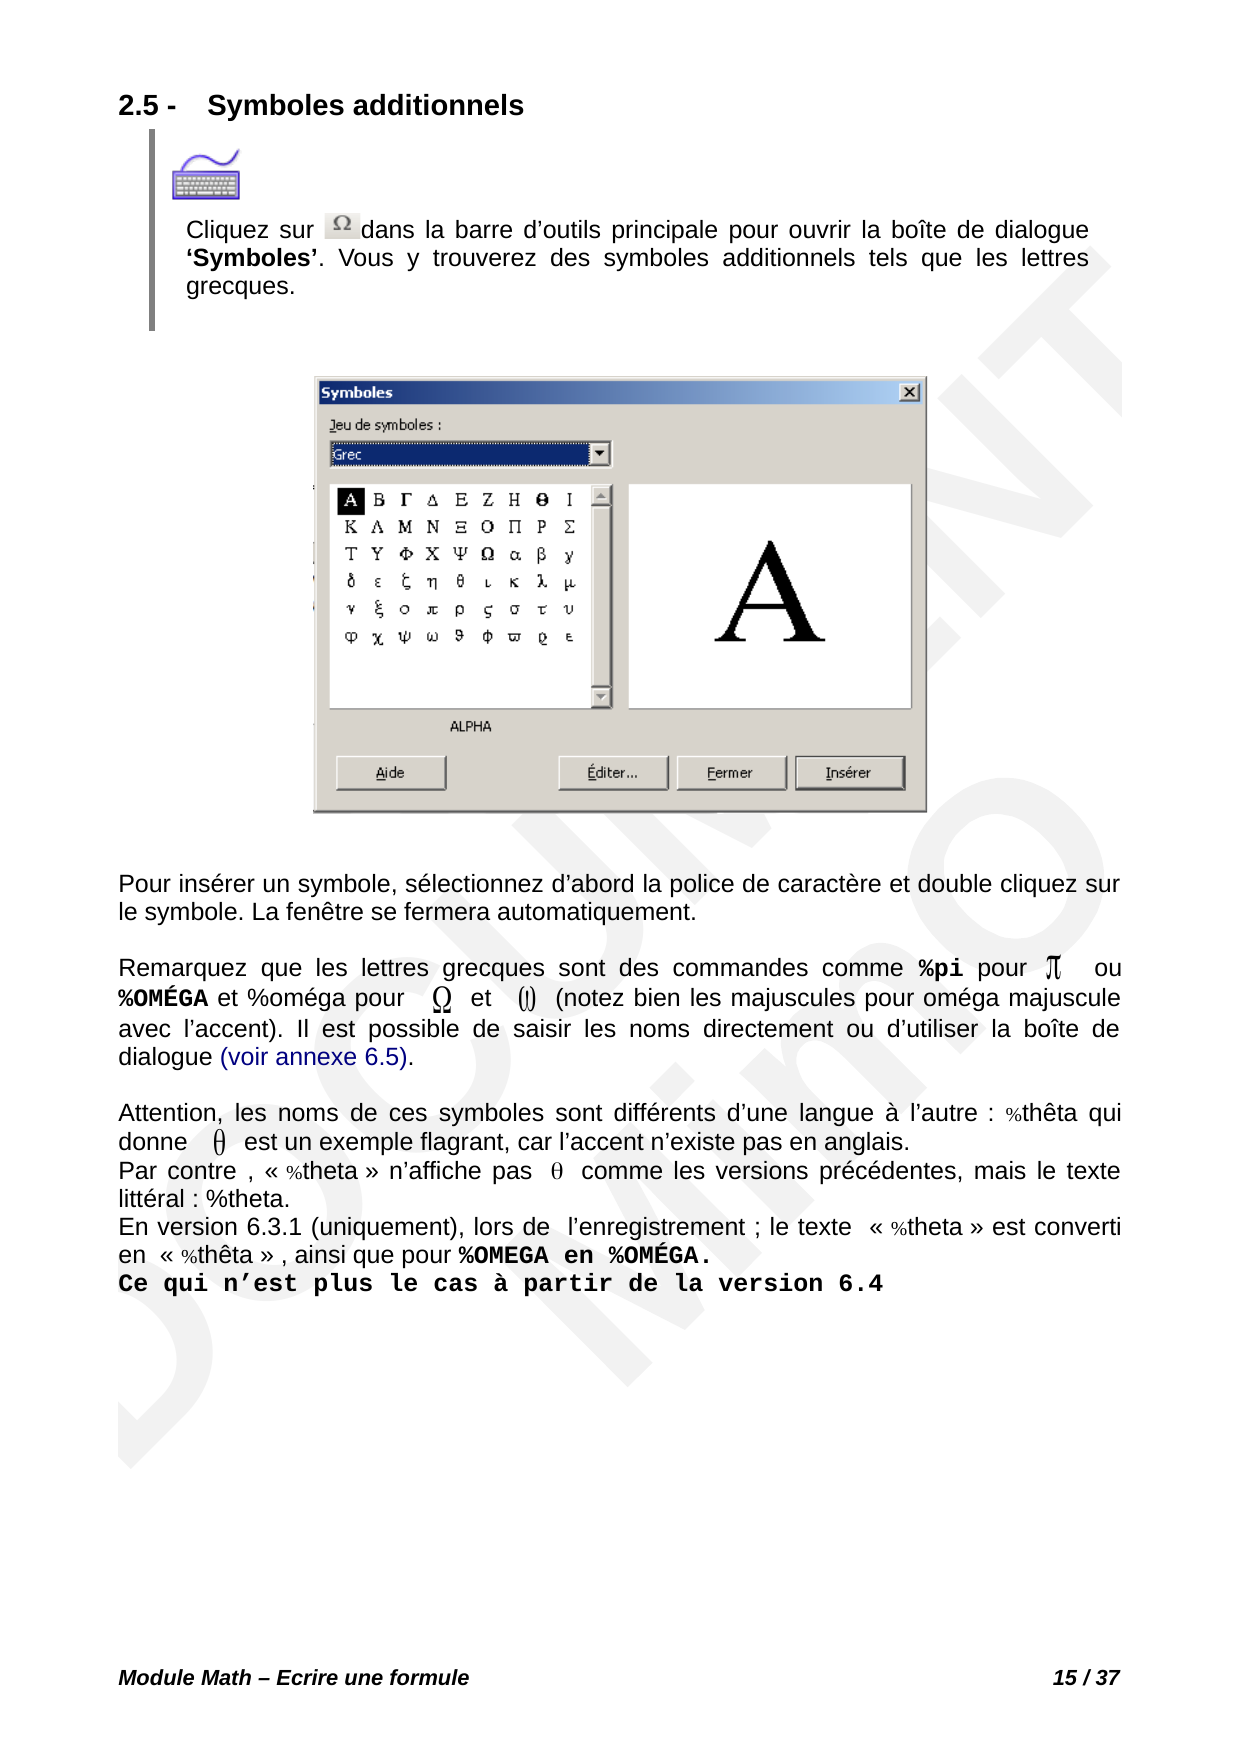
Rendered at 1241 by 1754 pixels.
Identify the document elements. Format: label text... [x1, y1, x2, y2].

picture [313, 376, 928, 814]
picture [168, 138, 243, 214]
text Remarquez que les lettres grecques sont des commandes comme %pi pour ou %OMÉGA et %oméga pour et (notez bien les majuscules pour oméga majuscule avec l’accent). Il est possible de saisir les noms directement ou d’utiliser la boîte de dialogue (voir annexe 6.5). [118, 953, 1122, 1071]
text Par contre , « %theta » n’affiche pascomme les versions précédentes, mais le texte littéral : %theta. [118, 1157, 1122, 1213]
subtitle Symboles additionnels [118, 88, 1122, 121]
text En version 6.3.1 (uniquement), lors de l’enregistrement ; le texte « %theta » est converti en « %thêta » , ainsi que pour %OMEGA en %OMÉGA. [118, 1213, 1122, 1271]
text Pour insérer un symbole, sélectionnez d’abord la police de caractère et double cliquez sur le symbole. La fenêtre se fermera automatiquement. [118, 869, 1122, 925]
text Cliquez sur dans la barre d’outils principale pour ouvrir la boîte de dialogue ‘Symboles’. Vous y trouverez des symboles additionnels tels que les lettres grecques. [155, 129, 1122, 331]
text Attention, les noms de ces symboles sont différents d’une langue à l’autre : %thêta qui donne est un exemple flagrant, car l’accent n’existe pas en anglais. [118, 1098, 1122, 1157]
text Ce qui n’est plus le cas à partir de la version 6.4 [118, 1271, 1122, 1299]
